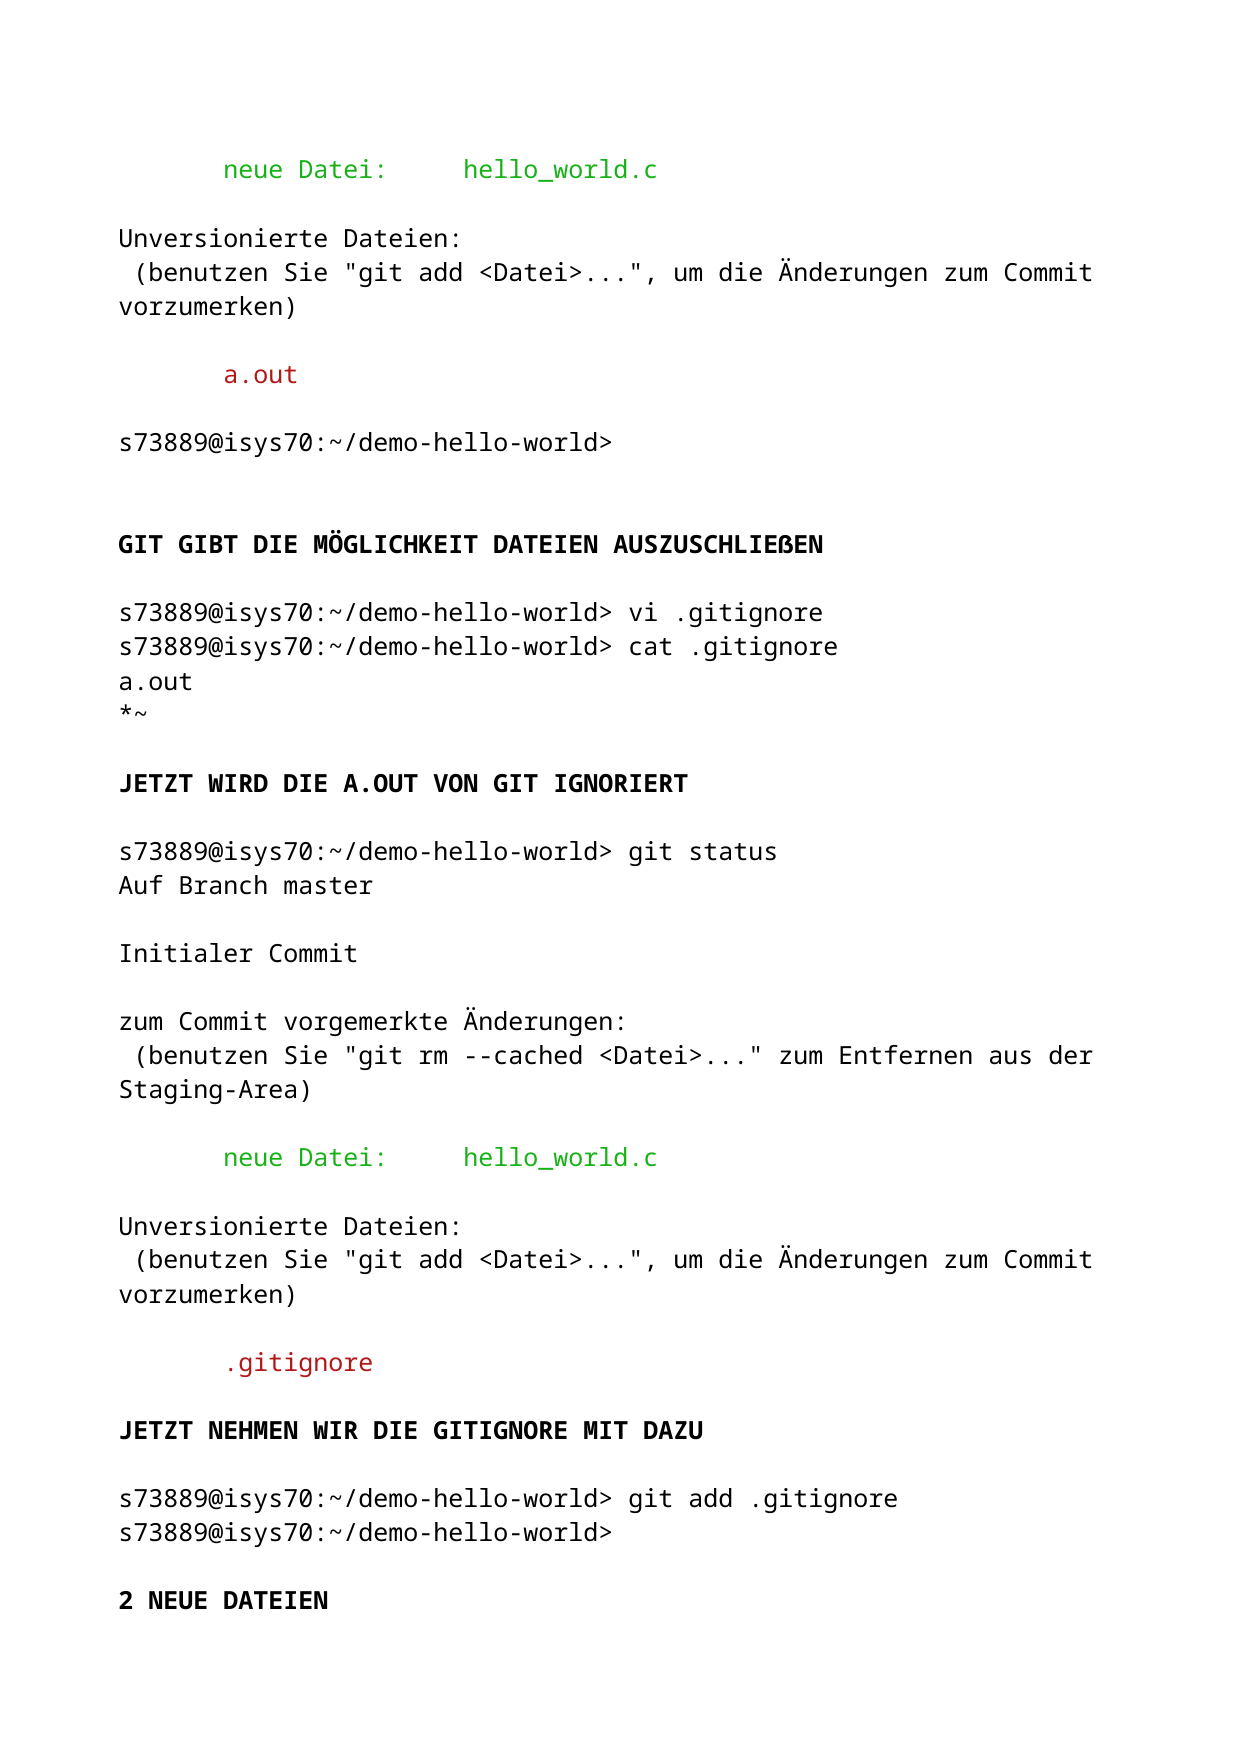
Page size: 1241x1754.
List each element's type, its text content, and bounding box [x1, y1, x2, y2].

text s73889@isys70:~/demo-hello-world> vi .gitignore s73889@isys70:~/demo-hello-world> cat .gitignore a.out *~ JETZT WIRD DIE A.OUT VON GIT IGNORIERT [118, 595, 1122, 799]
text s73889@isys70:~/demo-hello-world> git add .gitignore s73889@isys70:~/demo-hello-world> 2 NEUE DATEIEN [118, 1481, 1122, 1617]
text JETZT NEHMEN WIR DIE GITIGNORE MIT DAZU [118, 1412, 1122, 1481]
text s73889@isys70:~/demo-hello-world> git status Auf Branch master Initialer Commit zum Commit vorgemerkte Änderungen: (benutzen Sie "git rm --cached <Datei>..." zum Entfernen aus der Staging-Area) neue Datei: hello_world.c Unversionierte Dateien: (benutzen Sie "git add <Datei>...", um die Änderungen zum Commit vorzumerken) .gitignore [118, 833, 1122, 1378]
text GIT GIBT DIE MÖGLICHKEIT DATEIEN AUSZUSCHLIEẞEN [118, 527, 1122, 561]
text neue Datei: hello_world.c Unversionierte Dateien: (benutzen Sie "git add <Datei>...", um die Änderungen zum Commit vorzumerken) a.out s73889@isys70:~/demo-hello-world> [118, 118, 1122, 527]
